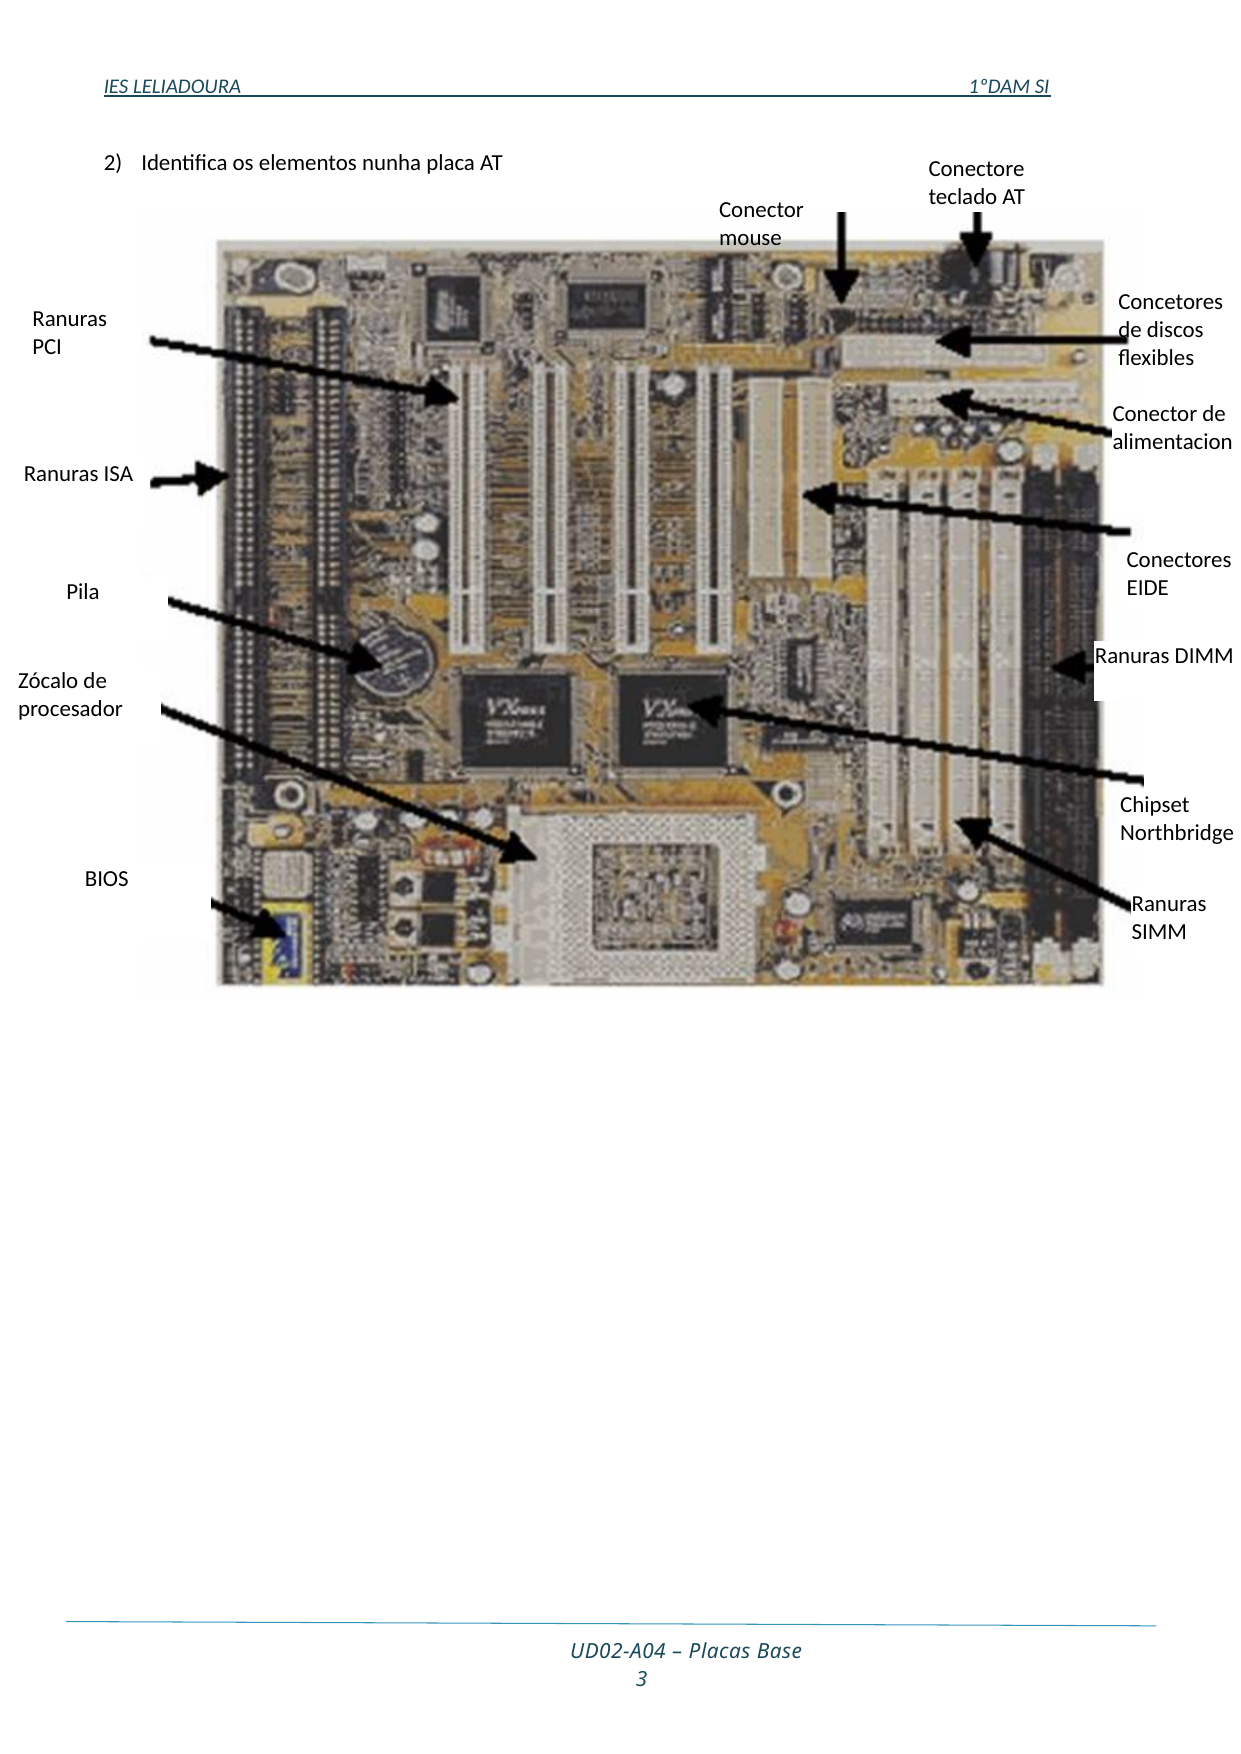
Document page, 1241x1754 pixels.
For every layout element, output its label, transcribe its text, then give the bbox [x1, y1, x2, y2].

text Conector de alimentacion [1112, 399, 1240, 456]
text Chipset [1120, 790, 1235, 818]
text Zócalo de procesador [18, 666, 161, 722]
text Conectores EIDE [1126, 545, 1240, 601]
text Ranuras ISA [23, 459, 150, 487]
list Identifica os elementos nunha placa AT [103, 148, 1181, 176]
text Ranuras DIMM [1094, 641, 1240, 669]
text Ranuras PCI [32, 304, 133, 360]
list Conectore teclado AT [928, 154, 1076, 211]
picture [141, 212, 1144, 998]
text Pila [66, 577, 168, 605]
text BIOS [84, 864, 211, 892]
text Northbridge [1120, 818, 1235, 846]
text Ranuras SIMM [1131, 889, 1228, 945]
